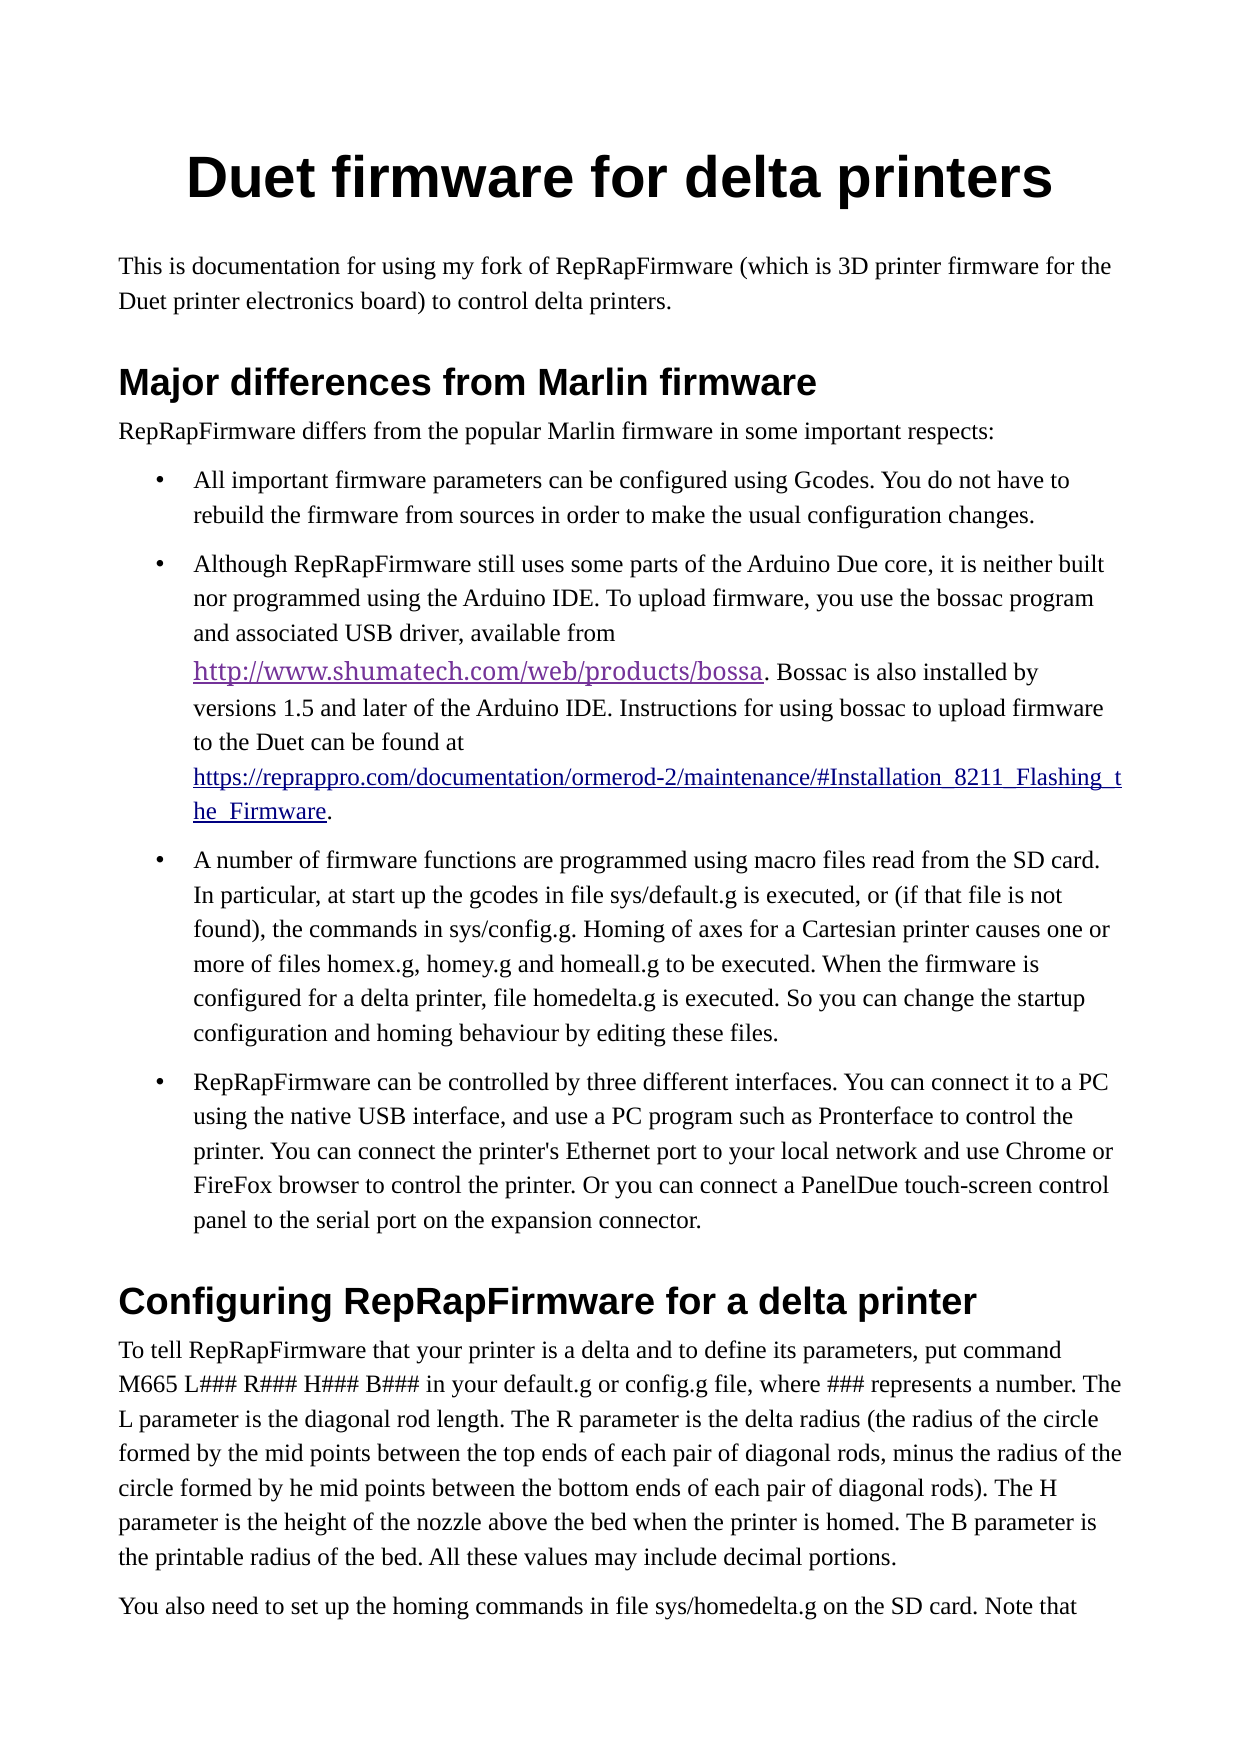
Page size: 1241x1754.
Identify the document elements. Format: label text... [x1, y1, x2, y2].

list A number of firmware functions are programmed using macro files read from the SD card. In particular, at start up the gcodes in file sys/default.g is executed, or (if that file is not found), the commands in sys/config.g. Homing of axes for a Cartesian printer causes one or more of files homex.g, homey.g and homeall.g to be executed. When the firmware is configured for a delta printer, file homedelta.g is executed. So you can change the startup configuration and homing behaviour by editing these files. [156, 846, 1122, 1047]
subtitle Major differences from Marlin firmware [118, 360, 1122, 404]
text You also need to set up the homing commands in file sys/homedelta.g on the SD card. Note that [118, 1591, 1122, 1620]
text To tell RepRapFirmware that your printer is a delta and to define its parameters, put command M665 L### R### H### B### in your default.g or config.g file, where ### represents a number. The L parameter is the diagonal rod length. The R parameter is the delta radius (the radius of the circle formed by the mid points between the top ends of each pair of diagonal rods, minus the radius of the circle formed by he mid points between the bottom ends of each pair of diagonal rods). The H parameter is the height of the nozzle above the bed when the printer is homed. The B parameter is the printable radius of the bed. All these values may include decimal portions. [118, 1335, 1122, 1571]
text RepRapFirmware differs from the popular Marlin firmware in some important respects: [118, 416, 1122, 445]
list Although RepRapFirmware still uses some parts of the Arduino Due core, it is neither built nor programmed using the Arduino IDE. To upload firmware, you use the bossac program and associated USB driver, available from http://www.shumatech.com/web/products/bossa. Bossac is also installed by versions 1.5 and later of the Arduino IDE. Instructions for using bossac to upload firmware to the Duet can be found at https://reprappro.com/documentation/ormerod-2/maintenance/#Installation_8211_Flashing_the_Firmware. [156, 549, 1122, 825]
text This is documentation for using my fork of RepRapFirmware (which is 3D printer firmware for the Duet printer electronics board) to control delta printers. [118, 251, 1122, 315]
list RepRapFirmware can be controlled by three different interfaces. You can connect it to a PC using the native USB interface, and use a PC program such as Pronterface to control the printer. You can connect the printer's Ethernet port to your local network and use Chrome or FireFox browser to control the printer. Or you can connect a PanelDue touch-screen control panel to the serial port on the expansion connector. [156, 1067, 1122, 1234]
title Duet firmware for delta printers [118, 143, 1122, 210]
subtitle Configuring RepRapFirmware for a delta printer [118, 1279, 1122, 1323]
list All important firmware parameters can be configured using Gcodes. You do not have to rebuild the firmware from sources in order to make the usual configuration changes. [156, 465, 1122, 528]
